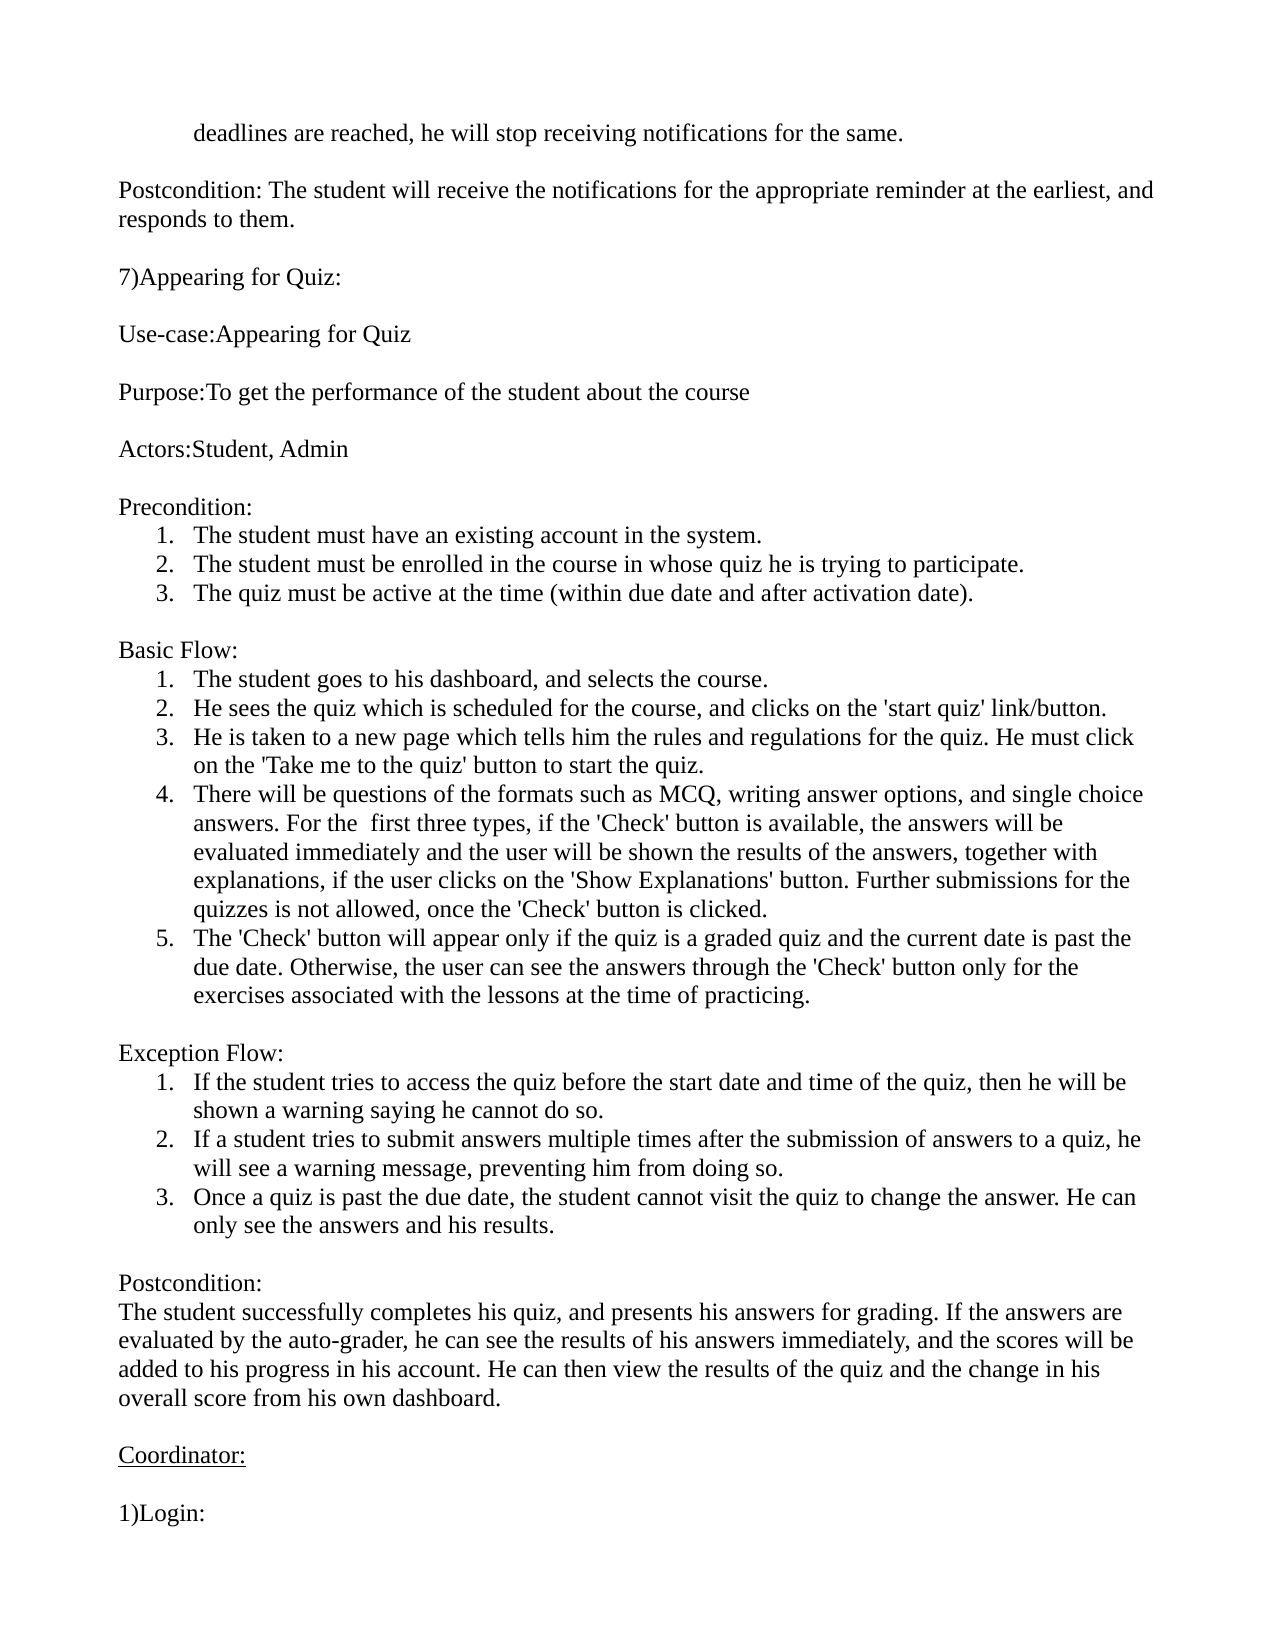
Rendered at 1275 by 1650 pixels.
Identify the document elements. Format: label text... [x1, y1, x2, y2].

list Once a quiz is past the due date, the student cannot visit the quiz to change the answer. He can only see the answers and his results. [156, 1182, 1157, 1239]
text Exception Flow: [118, 1038, 1157, 1067]
list deadlines are reached, he will stop receiving notifications for the same. [156, 118, 1157, 147]
text Postcondition: The student will receive the notifications for the appropriate reminder at the earliest, and responds to them. [118, 176, 1157, 233]
text Actors:Student, Admin [118, 434, 1157, 463]
list He sees the quiz which is scheduled for the course, and clicks on the 'start quiz' link/button. [156, 693, 1157, 722]
text Coordinator: [118, 1441, 1157, 1469]
list There will be questions of the formats such as MCQ, writing answer options, and single choice answers. For the first three types, if the 'Check' button is available, the answers will be evaluated immediately and the user will be shown the results of the answers, together with explanations, if the user clicks on the 'Show Explanations' button. Further submissions for the quizzes is not allowed, once the 'Check' button is clicked. [156, 779, 1157, 923]
text Postcondition: [118, 1268, 1157, 1297]
text Use-case:Appearing for Quiz [118, 319, 1157, 348]
text Basic Flow: [118, 636, 1157, 664]
list He is taken to a new page which tells him the rules and regulations for the quiz. He must click on the 'Take me to the quiz' button to start the quiz. [156, 722, 1157, 779]
list The student must be enrolled in the course in whose quiz he is trying to participate. [156, 549, 1157, 578]
list If a student tries to submit answers multiple times after the submission of answers to a quiz, he will see a warning message, preventing him from doing so. [156, 1124, 1157, 1182]
list The student goes to his dashboard, and selects the course. [156, 664, 1157, 693]
list The 'Check' button will appear only if the quiz is a graded quiz and the current date is past the due date. Otherwise, the user can see the answers through the 'Check' button only for the exercises associated with the lessons at the time of practicing. [156, 923, 1157, 1009]
text 1)Login: [118, 1498, 1157, 1527]
text The student successfully completes his quiz, and presents his answers for grading. If the answers are evaluated by the auto-grader, he can see the results of his answers immediately, and the scores will be added to his progress in his account. He can then view the results of the quiz and the change in his overall score from his own dashboard. [118, 1297, 1157, 1412]
list The quiz must be active at the time (within due date and after activation date). [156, 578, 1157, 607]
list The student must have an existing account in the system. [156, 521, 1157, 549]
list If the student tries to access the quiz before the start date and time of the quiz, then he will be shown a warning saying he cannot do so. [156, 1067, 1157, 1124]
text 7)Appearing for Quiz: [118, 262, 1157, 291]
text Precondition: [118, 492, 1157, 521]
text Purpose:To get the performance of the student about the course [118, 377, 1157, 406]
